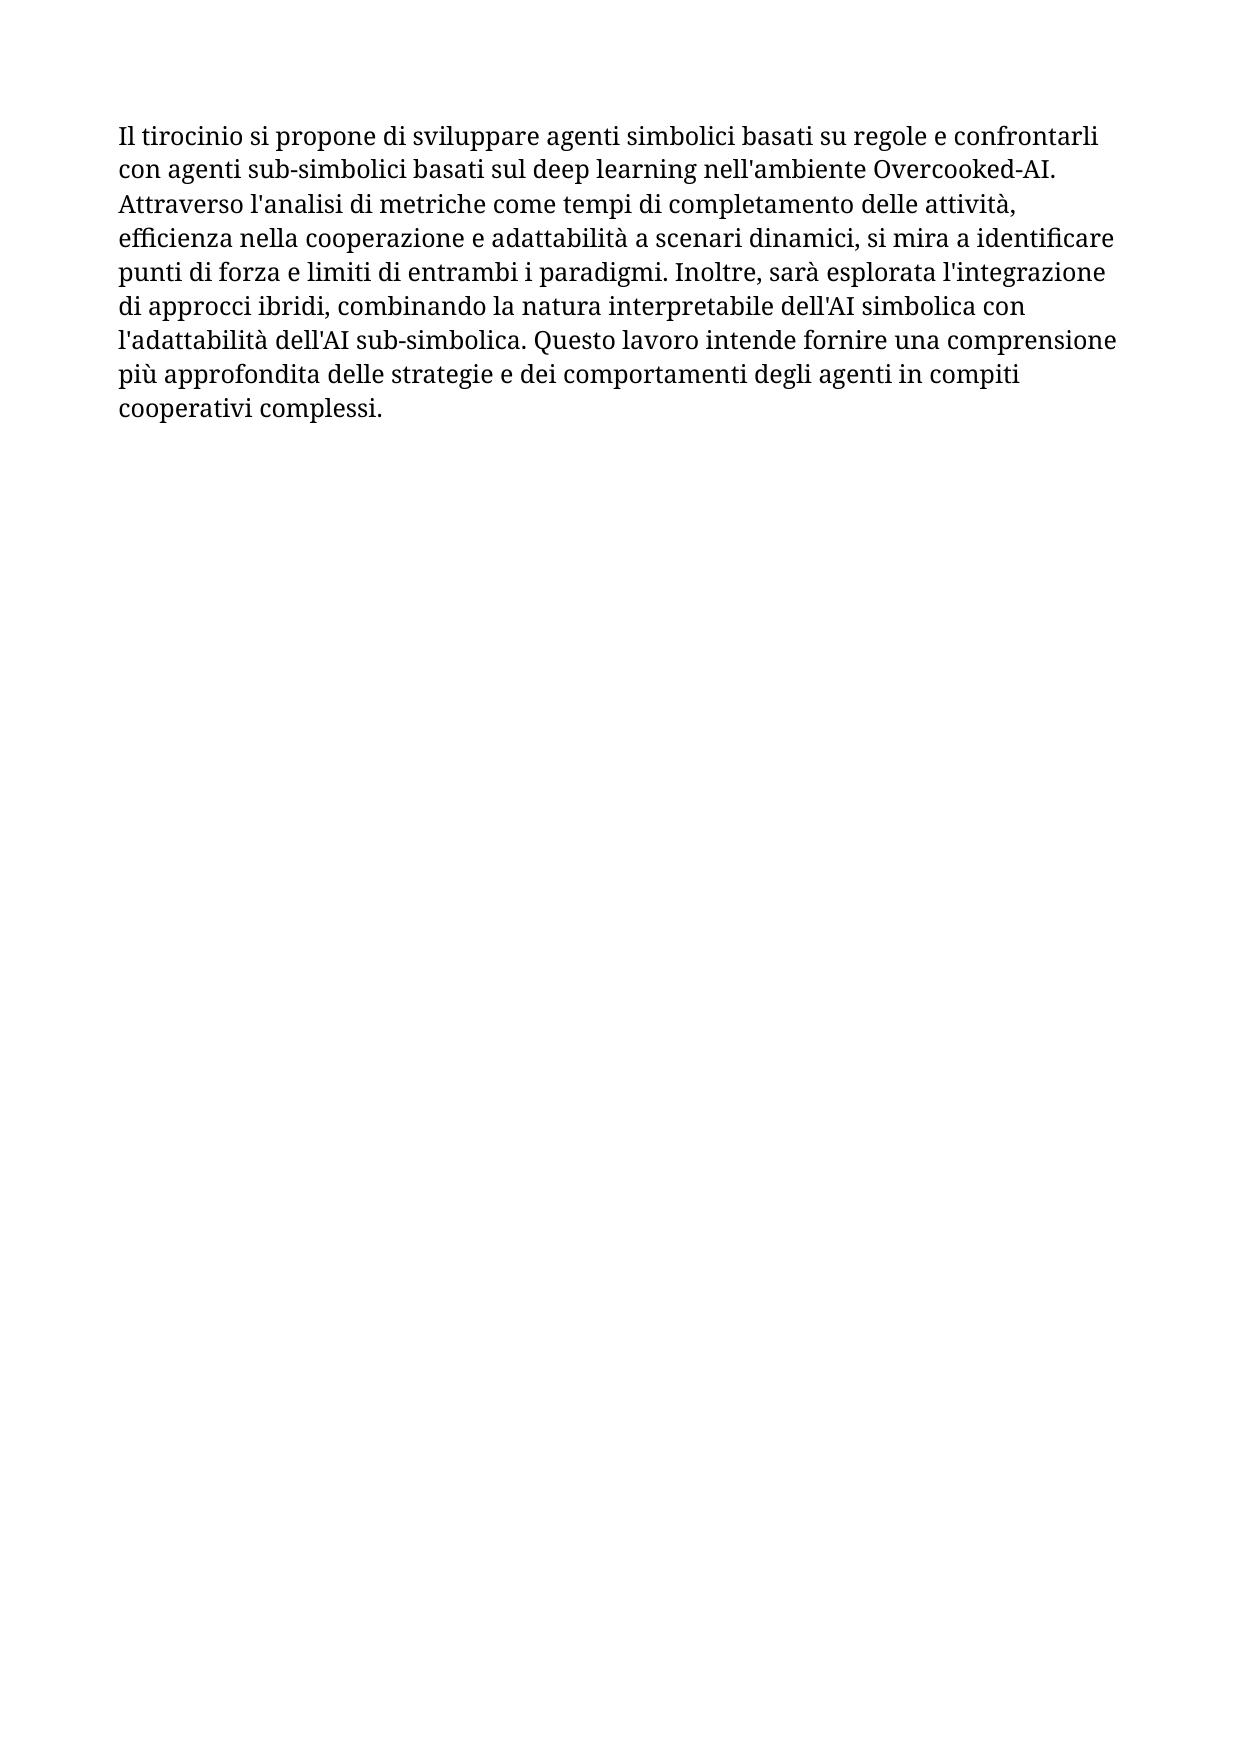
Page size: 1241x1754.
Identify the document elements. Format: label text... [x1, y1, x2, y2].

text Il tirocinio si propone di sviluppare agenti simbolici basati su regole e confrontarli con agenti sub-simbolici basati sul deep learning nell'ambiente Overcooked-AI. Attraverso l'analisi di metriche come tempi di completamento delle attività, efficienza nella cooperazione e adattabilità a scenari dinamici, si mira a identificare punti di forza e limiti di entrambi i paradigmi. Inoltre, sarà esplorata l'integrazione di approcci ibridi, combinando la natura interpretabile dell'AI simbolica con l'adattabilità dell'AI sub-simbolica. Questo lavoro intende fornire una comprensione più approfondita delle strategie e dei comportamenti degli agenti in compiti cooperativi complessi. [118, 118, 1122, 425]
